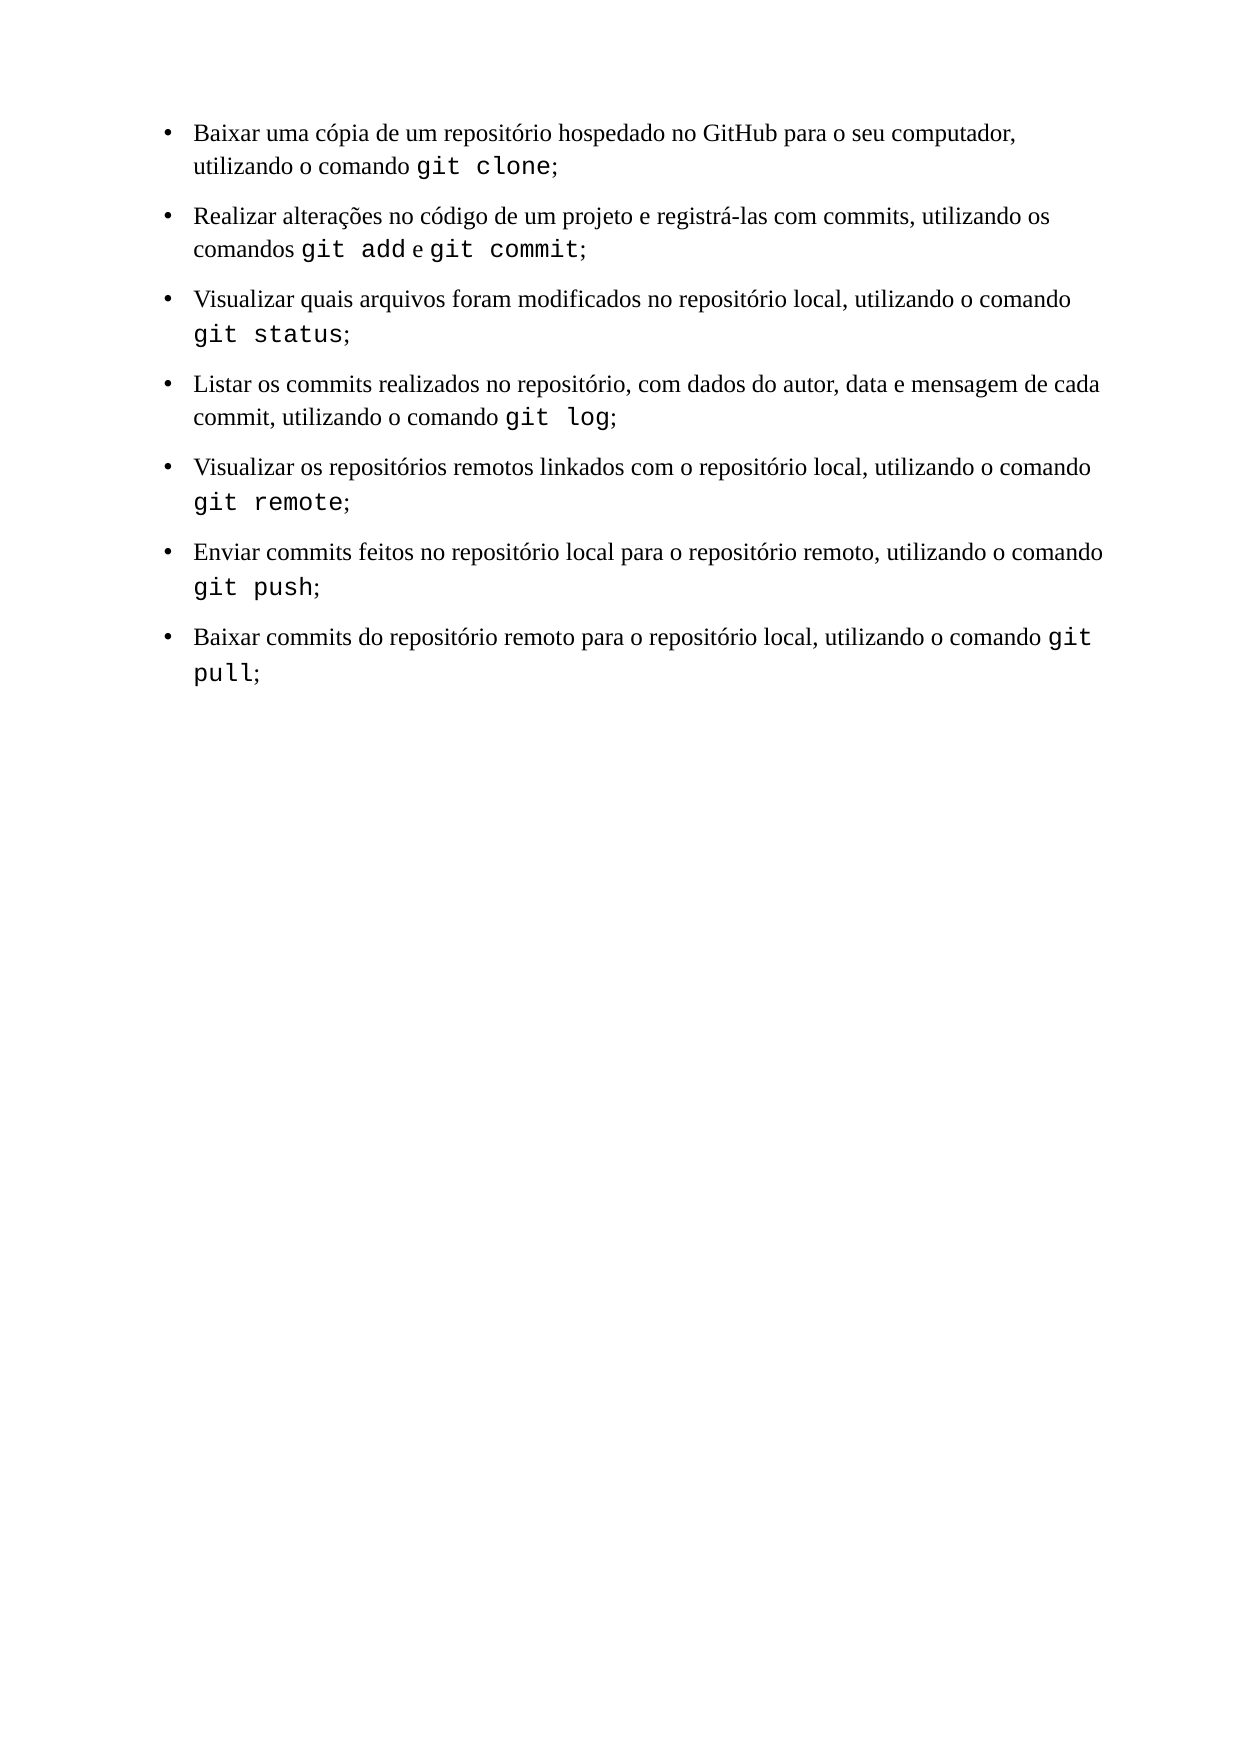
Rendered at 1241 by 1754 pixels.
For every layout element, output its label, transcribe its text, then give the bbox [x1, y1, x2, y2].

list Realizar alterações no código de um projeto e registrá-las com commits, utilizando os comandos git add e git commit; [164, 201, 1122, 265]
list Visualizar quais arquivos foram modificados no repositório local, utilizando o comando git status; [164, 284, 1122, 350]
list Baixar uma cópia de um repositório hospedado no GitHub para o seu computador, utilizando o comando git clone; [164, 118, 1122, 182]
list Baixar commits do repositório remoto para o repositório local, utilizando o comando git pull; [164, 622, 1122, 688]
list Listar os commits realizados no repositório, com dados do autor, data e mensagem de cada commit, utilizando o comando git log; [164, 369, 1122, 433]
list Visualizar os repositórios remotos linkados com o repositório local, utilizando o comando git remote; [164, 452, 1122, 518]
list Enviar commits feitos no repositório local para o repositório remoto, utilizando o comando git push; [164, 537, 1122, 603]
